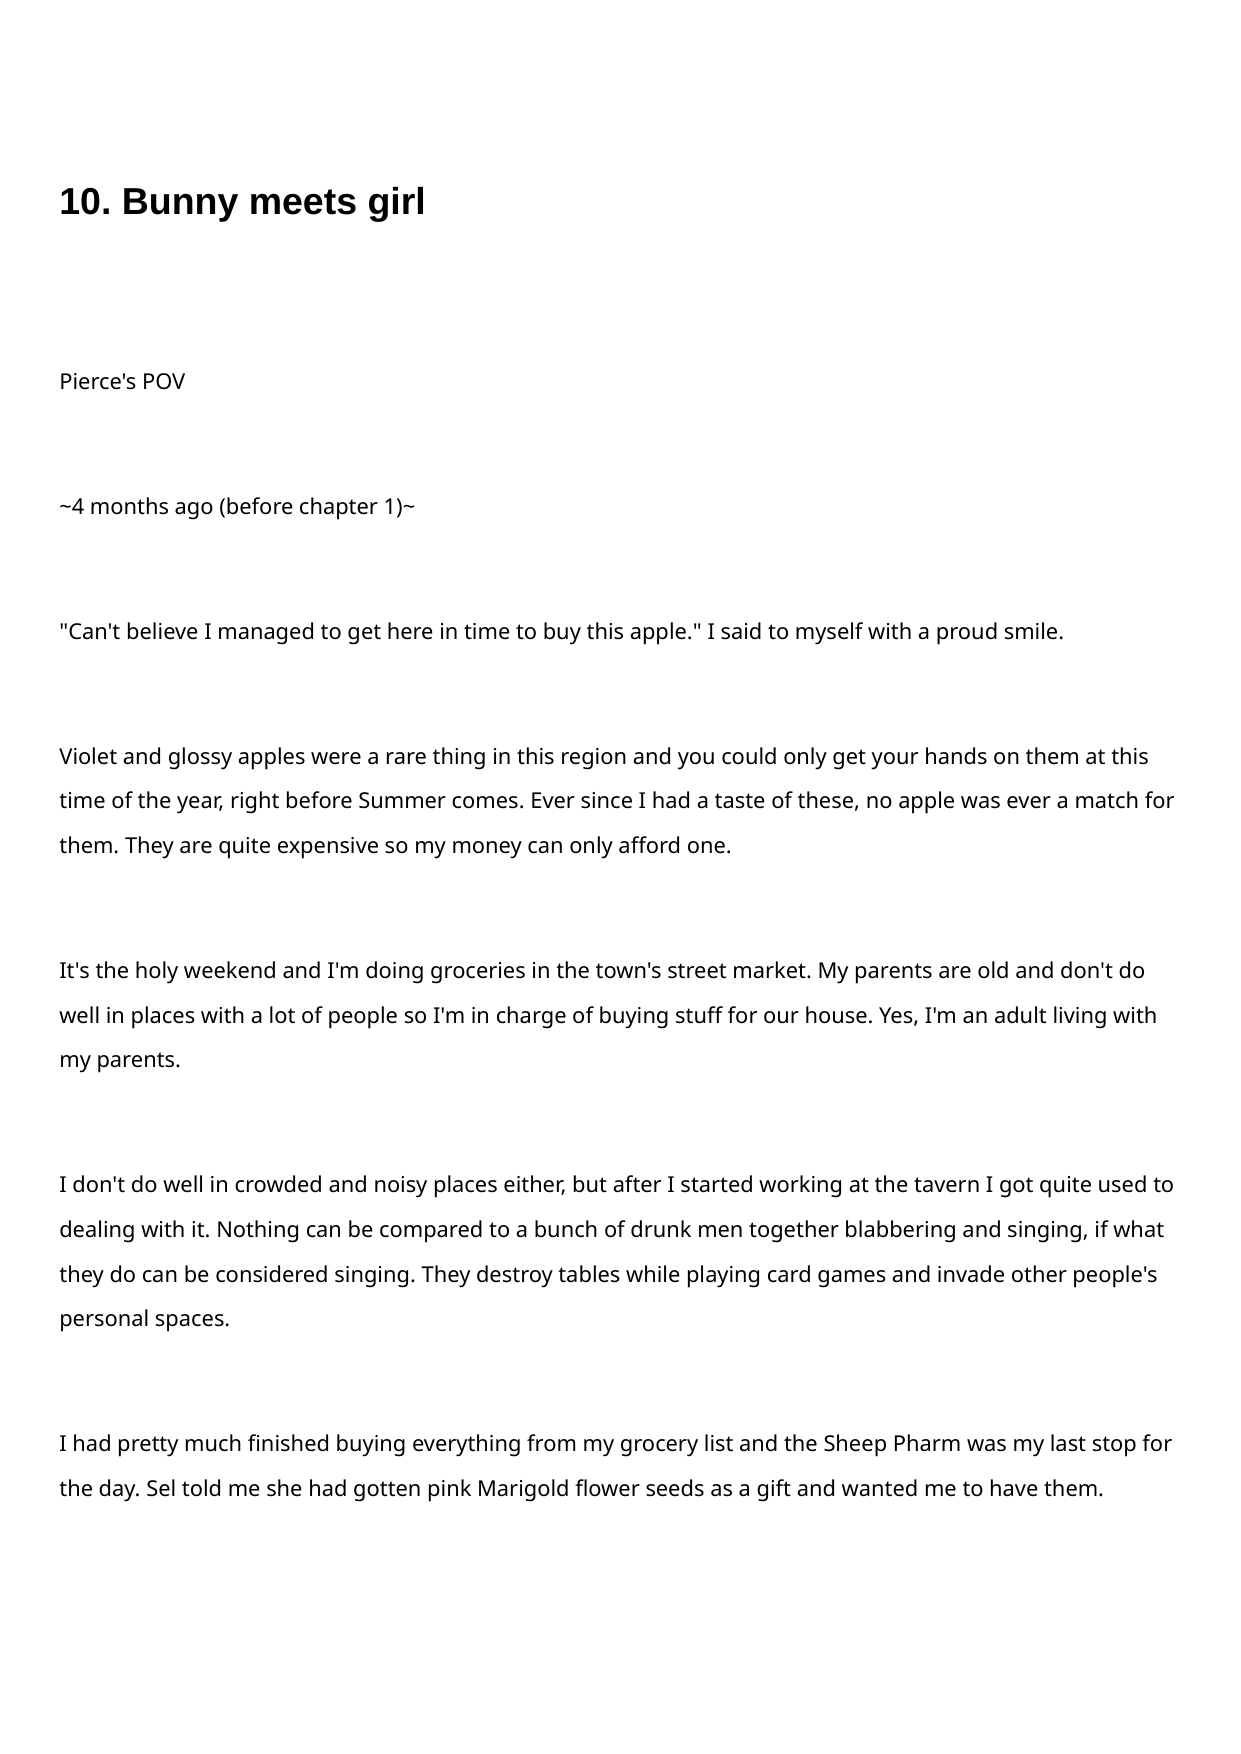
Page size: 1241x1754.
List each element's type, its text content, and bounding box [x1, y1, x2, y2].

text Violet and glossy apples were a rare thing in this region and you could only get your hands on them at this time of the year, right before Summer comes. Ever since I had a taste of these, no apple was ever a match for them. They are quite expensive so my money can only afford one. [59, 741, 1181, 860]
text ~4 months ago (before chapter 1)~ [59, 491, 1181, 521]
subtitle 10. Bunny meets girl [59, 179, 1181, 222]
text It's the holy weekend and I'm doing groceries in the town's street market. My parents are old and don't do well in places with a lot of people so I'm in charge of buying stuff for our house. Yes, I'm an adult living with my parents. [59, 955, 1181, 1074]
text "Can't believe I managed to get here in time to buy this apple." I said to myself with a proud smile. [59, 616, 1181, 646]
text I don't do well in crowded and noisy places either, but after I started working at the tavern I got quite used to dealing with it. Nothing can be compared to a bunch of drunk men together blabbering and singing, if what they do can be considered singing. They destroy tables while playing card games and invade other people's personal spaces. [59, 1169, 1181, 1333]
text Pierce's POV [59, 366, 1181, 396]
text I had pretty much finished buying everything from my grocery list and the Sheep Pharm was my last stop for the day. Sel told me she had gotten pink Marigold flower seeds as a gift and wanted me to have them. [59, 1428, 1181, 1503]
